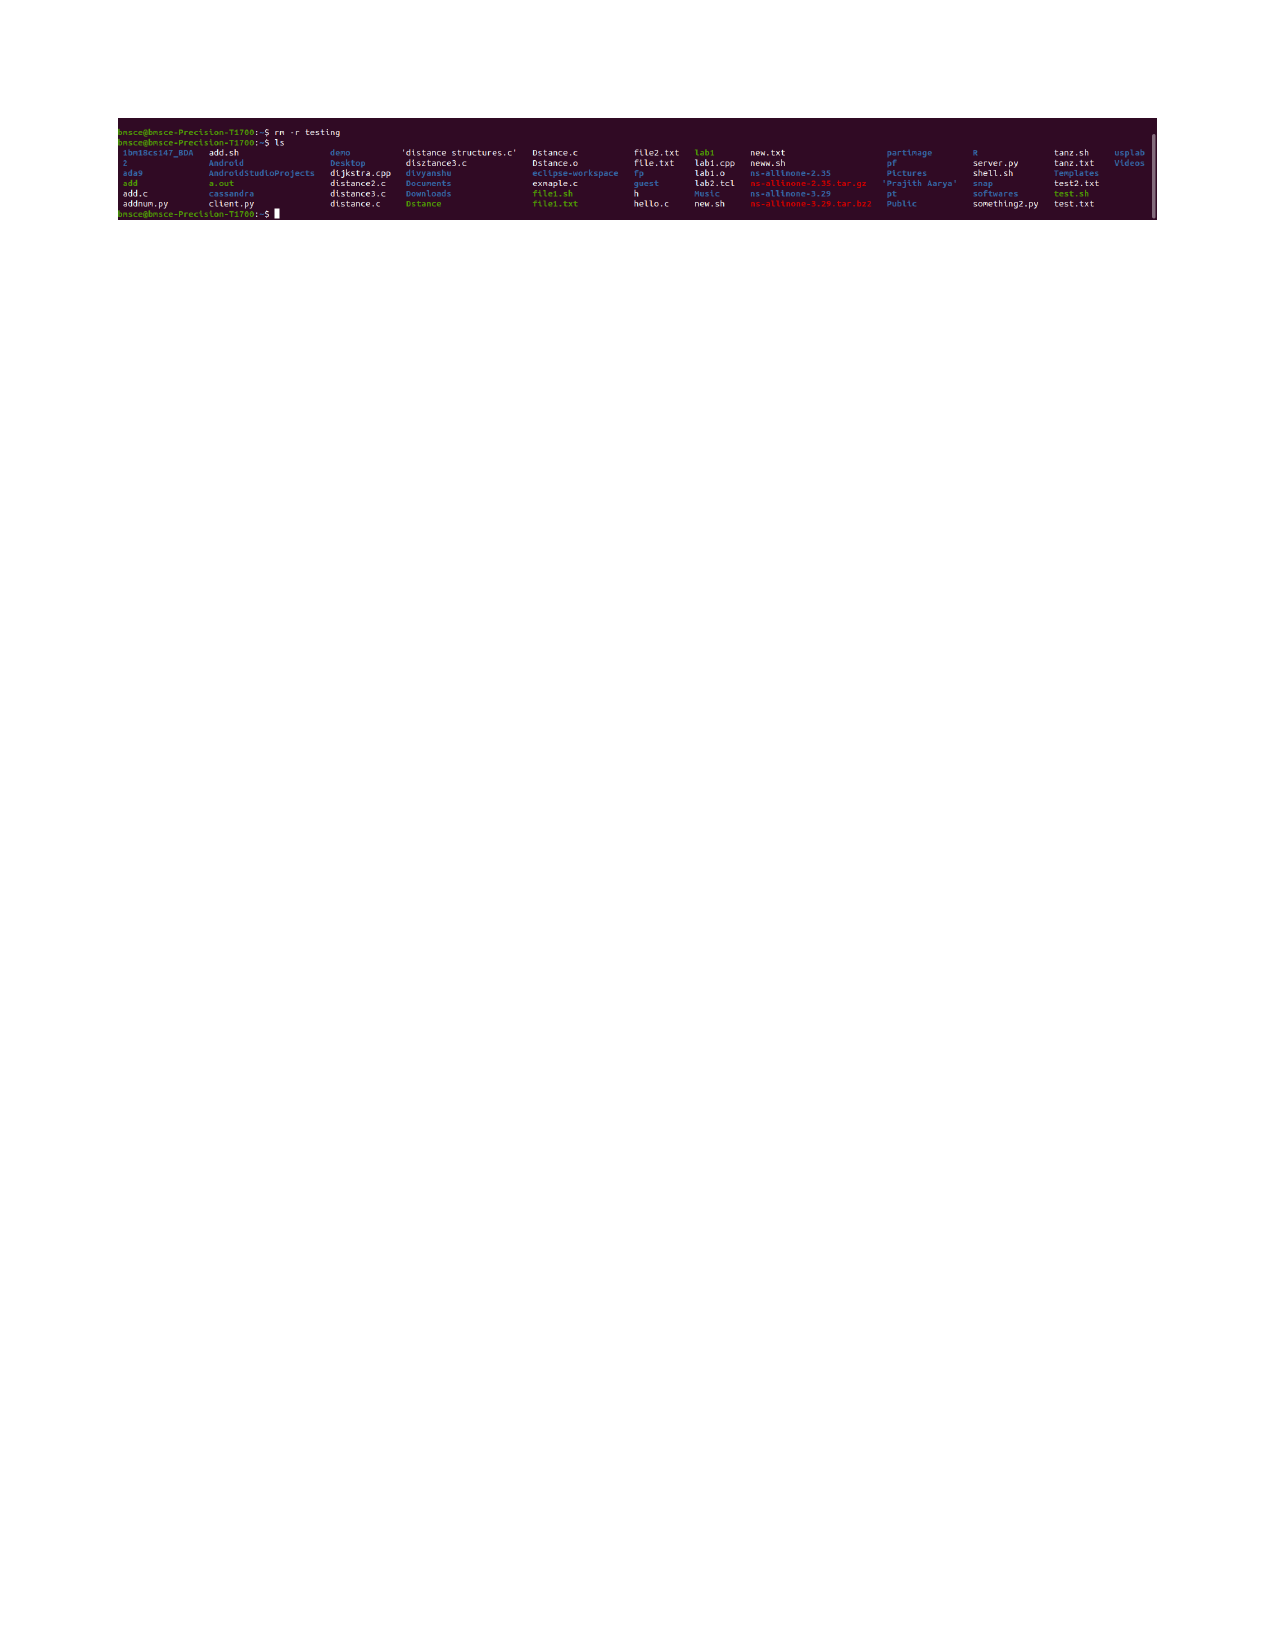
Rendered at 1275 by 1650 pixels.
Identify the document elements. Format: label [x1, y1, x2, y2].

picture [118, 118, 1157, 220]
